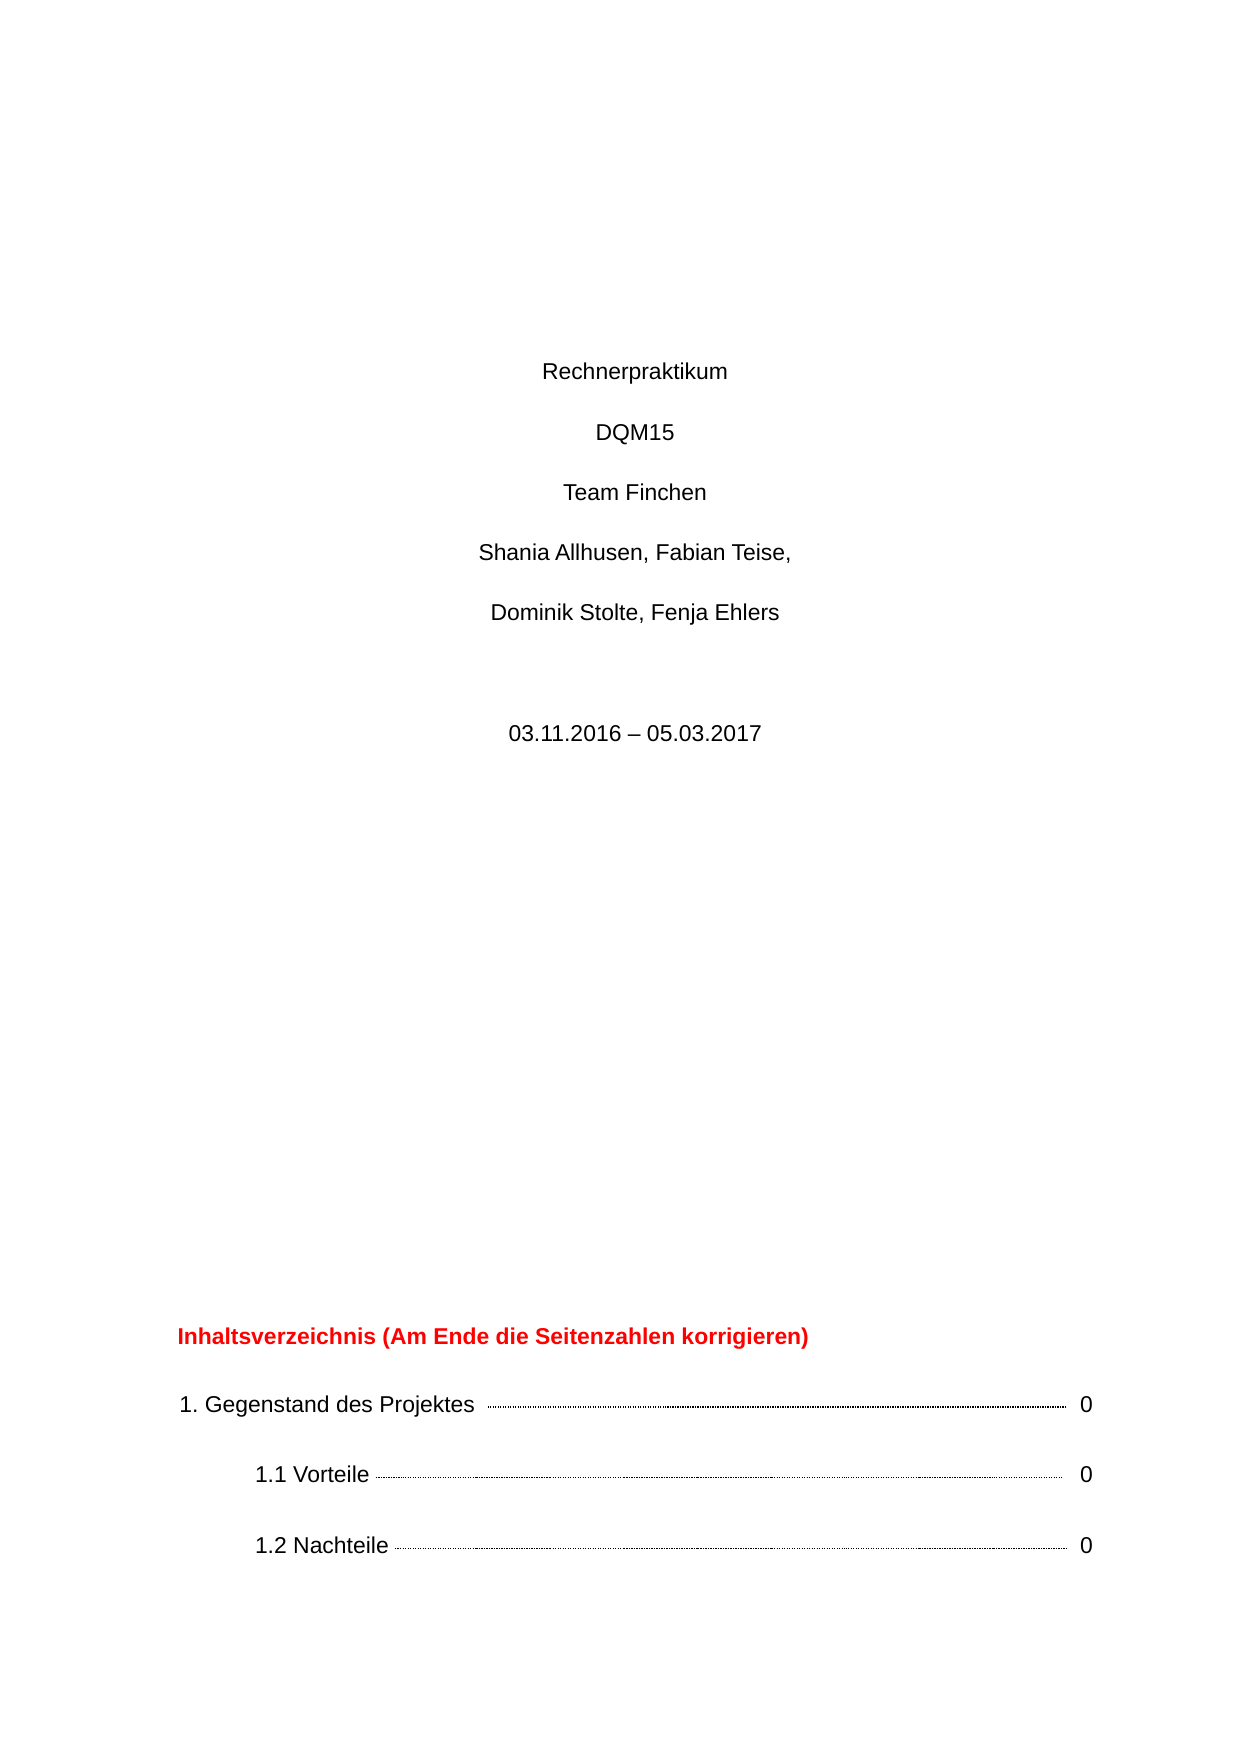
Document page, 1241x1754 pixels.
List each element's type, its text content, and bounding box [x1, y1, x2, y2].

text Rechnerpraktikum [177, 358, 1092, 384]
text 1. Gegenstand des Projektes 0 [177, 1383, 1092, 1417]
text 1.2 Nachteile 0 [177, 1525, 1092, 1559]
text Dominik Stolte, Fenja Ehlers [177, 599, 1092, 626]
text DQM15 [177, 418, 1092, 445]
text Inhaltsverzeichnis (Am Ende die Seitenzahlen korrigieren) [177, 1323, 1092, 1349]
text 03.11.2016 – 05.03.2017 [177, 720, 1092, 746]
text 1.1 Vorteile 0 [177, 1454, 1092, 1488]
text Shania Allhusen, Fabian Teise, [177, 539, 1092, 565]
text Team Finchen [177, 479, 1092, 505]
